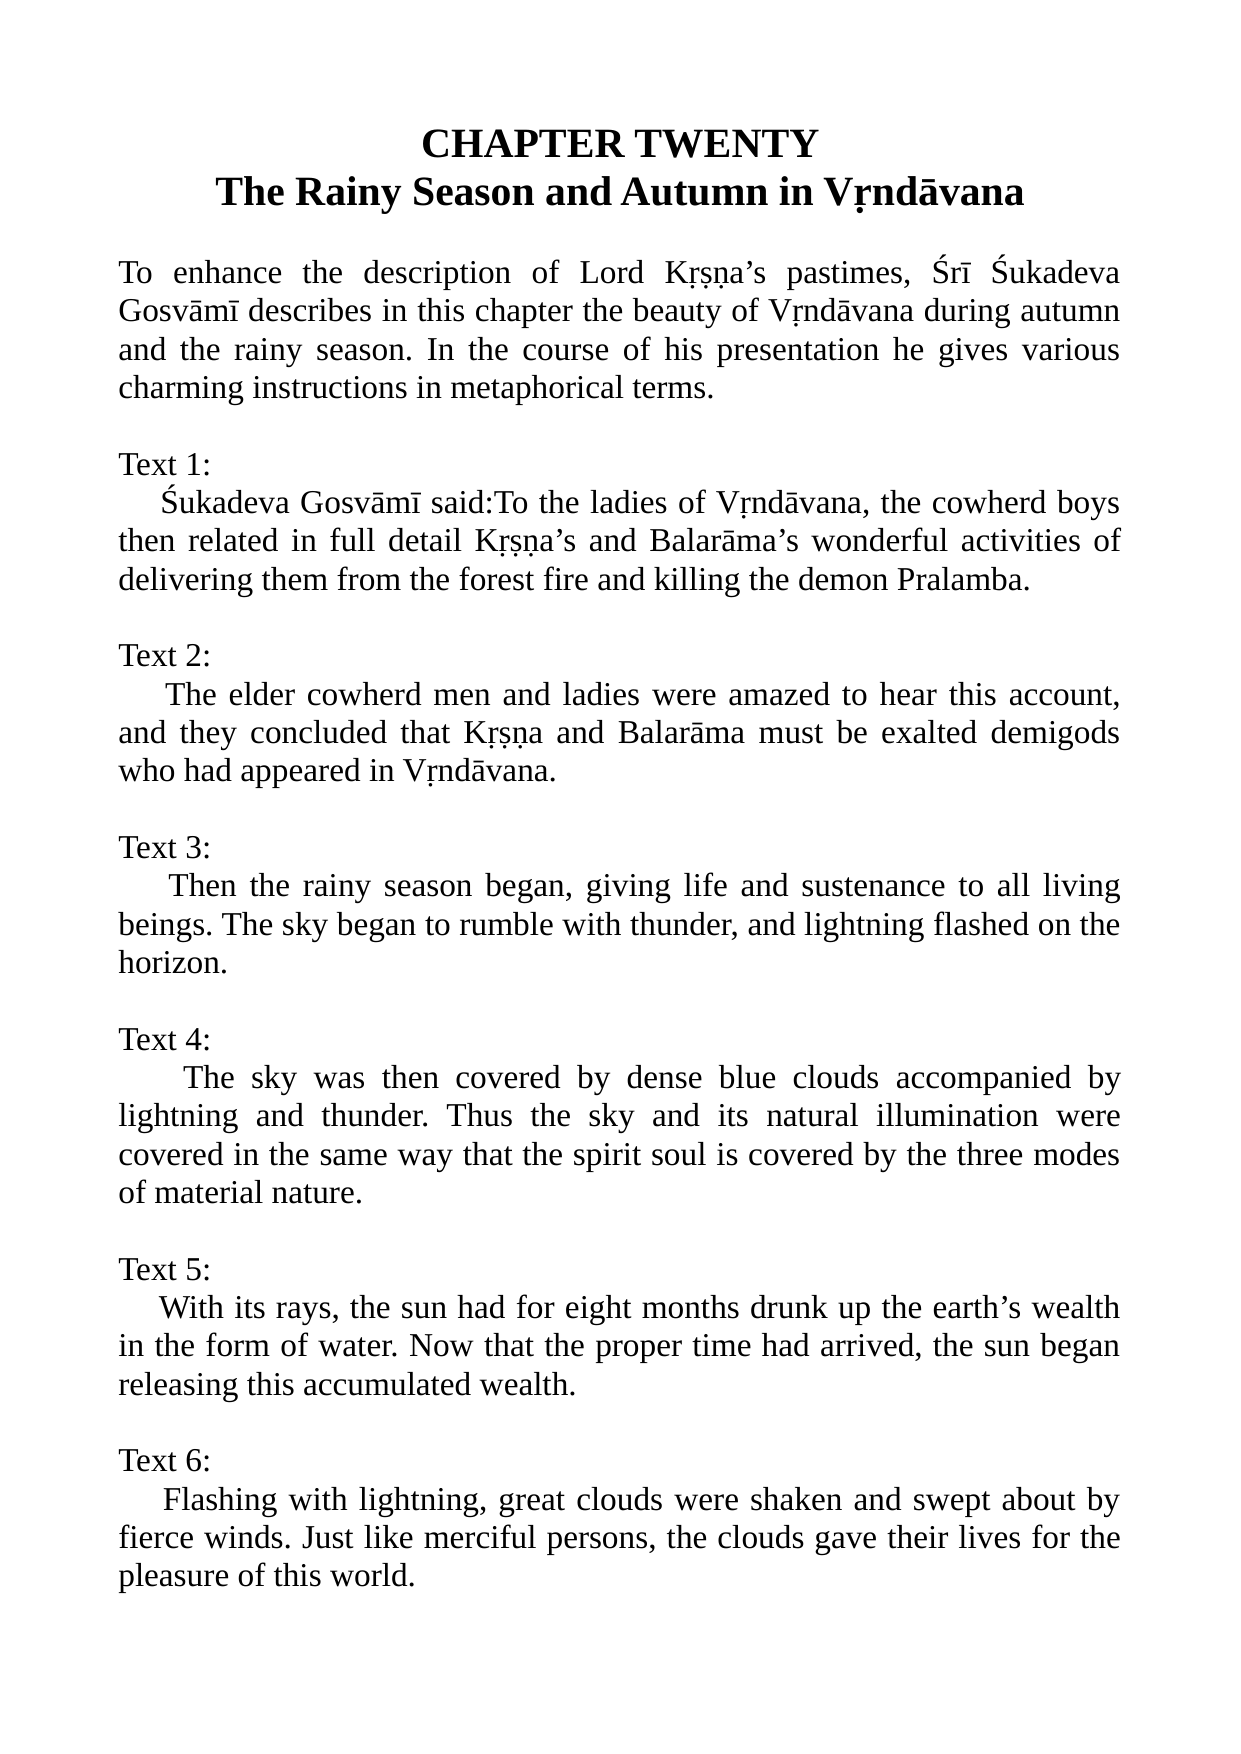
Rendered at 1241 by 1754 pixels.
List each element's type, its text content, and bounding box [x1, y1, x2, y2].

text The elder cowherd men and ladies were amazed to hear this account, and they concluded that Kṛṣṇa and Balarāma must be exalted demigods who had appeared in Vṛndāvana. [118, 674, 1122, 789]
text Text 3: [118, 827, 1122, 866]
text Text 6: [118, 1441, 1122, 1479]
text Text 5: [118, 1249, 1122, 1287]
text CHAPTER TWENTY [118, 118, 1122, 166]
text The sky was then covered by dense blue clouds accompanied by lightning and thunder. Thus the sky and its natural illumination were covered in the same way that the spirit soul is covered by the three modes of material nature. [118, 1057, 1122, 1211]
text With its rays, the sun had for eight months drunk up the earth’s wealth in the form of water. Now that the proper time had arrived, the sun began releasing this accumulated wealth. [118, 1287, 1122, 1402]
text To enhance the description of Lord Kṛṣṇa’s pastimes, Śrī Śukadeva Gosvāmī describes in this chapter the beauty of Vṛndāvana during autumn and the rainy season. In the course of his presentation he gives various charming instructions in metaphorical terms. [118, 252, 1122, 406]
text The Rainy Season and Autumn in Vṛndāvana [118, 166, 1122, 214]
text Text 4: [118, 1019, 1122, 1057]
text Text 1: [118, 444, 1122, 482]
text Flashing with lightning, great clouds were shaken and swept about by fierce winds. Just like merciful persons, the clouds gave their lives for the pleasure of this world. [118, 1479, 1122, 1594]
text Text 2: [118, 636, 1122, 674]
text Śukadeva Gosvāmī said:To the ladies of Vṛndāvana, the cowherd boys then related in full detail Kṛṣṇa’s and Balarāma’s wonderful activities of delivering them from the forest fire and killing the demon Pralamba. [118, 482, 1122, 597]
text Then the rainy season began, giving life and sustenance to all living beings. The sky began to rumble with thunder, and lightning flashed on the horizon. [118, 866, 1122, 981]
